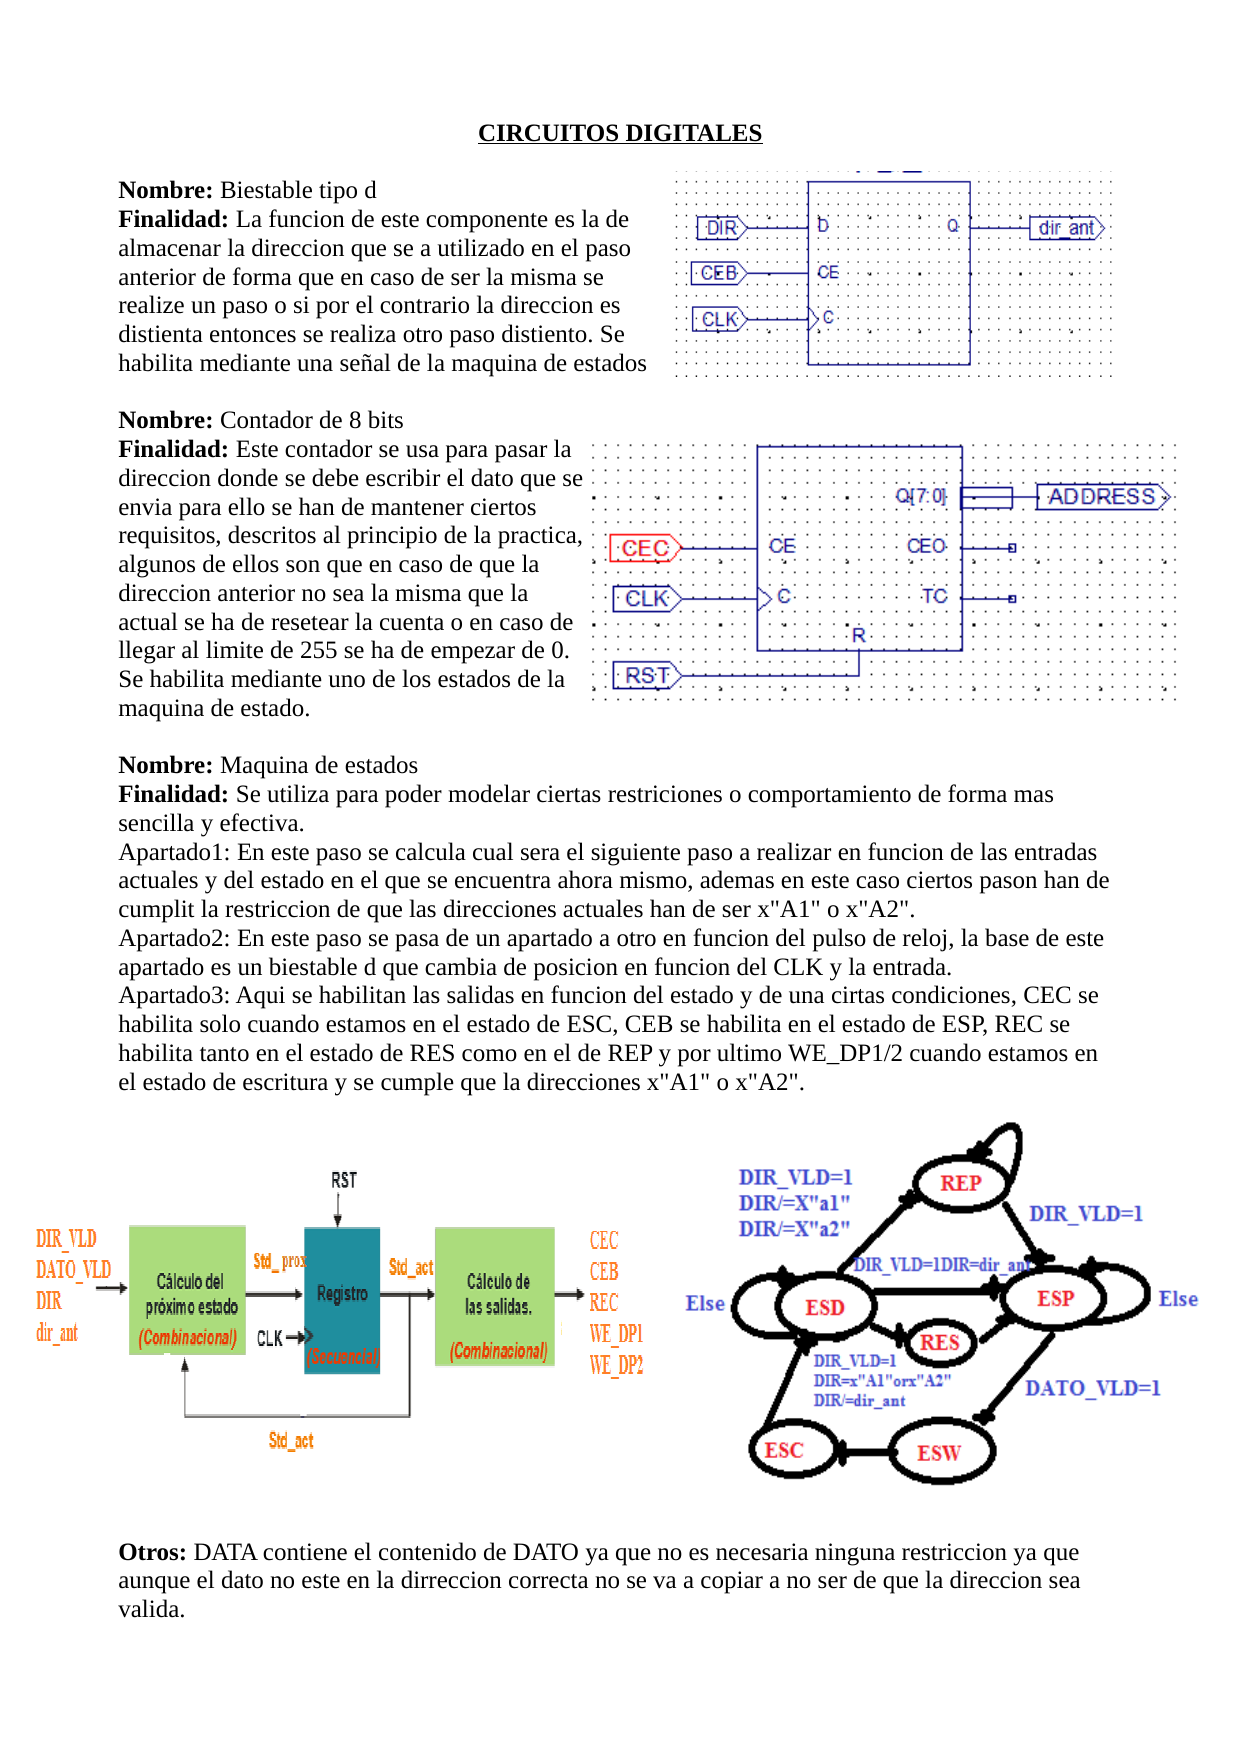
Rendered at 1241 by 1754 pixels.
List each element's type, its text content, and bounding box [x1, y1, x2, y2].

text Finalidad: Se utiliza para poder modelar ciertas restriciones o comportamiento de forma mas sencilla y efectiva. [118, 779, 1122, 837]
text Otros: DATA contiene el contenido de DATO ya que no es necesaria ninguna restriccion ya que aunque el dato no este en la dirreccion correcta no se va a copiar a no ser de que la direccion sea valida. [118, 1537, 1122, 1623]
picture [675, 1106, 1215, 1508]
text Nombre: Contador de 8 bits [118, 406, 1122, 434]
picture [591, 440, 1187, 710]
picture [671, 171, 1119, 377]
text Nombre: Maquina de estados [118, 751, 1122, 779]
text Nombre: Biestable tipo d [118, 176, 671, 204]
text Apartado2: En este paso se pasa de un apartado a otro en funcion del pulso de reloj, la base de este apartado es un biestable d que cambia de posicion en funcion del CLK y la entrada. [118, 923, 1122, 981]
text Apartado1: En este paso se calcula cual sera el siguiente paso a realizar en funcion de las entradas actuales y del estado en el que se encuentra ahora mismo, ademas en este caso ciertos pason han de cumplit la restriccion de que las direcciones actuales han de ser x"A1" o x"A2". [118, 837, 1122, 923]
text Finalidad: Este contador se usa para pasar la direccion donde se debe escribir el dato que se envia para ello se han de mantener ciertos requisitos, descritos al principio de la practica, algunos de ellos son que en caso de que la direccion anterior no sea la misma que la actual se ha de resetear la cuenta o en caso de llegar al limite de 255 se ha de empezar de 0. Se habilita mediante uno de los estados de la maquina de estado. [118, 434, 1122, 722]
text CIRCUITOS DIGITALES [118, 118, 1122, 147]
text Apartado3: Aqui se habilitan las salidas en funcion del estado y de una cirtas condiciones, CEC se habilita solo cuando estamos en el estado de ESC, CEB se habilita en el estado de ESP, REC se habilita tanto en el estado de RES como en el de REP y por ultimo WE_DP1/2 cuando estamos en el estado de escritura y se cumple que la direcciones x"A1" o x"A2". [118, 981, 1122, 1096]
text Finalidad: La funcion de este componente es la de almacenar la direccion que se a utilizado en el paso anterior de forma que en caso de ser la misma se realize un paso o si por el contrario la direccion es distienta entonces se realiza otro paso distiento. Se habilita mediante una señal de la maquina de estados [118, 204, 671, 377]
